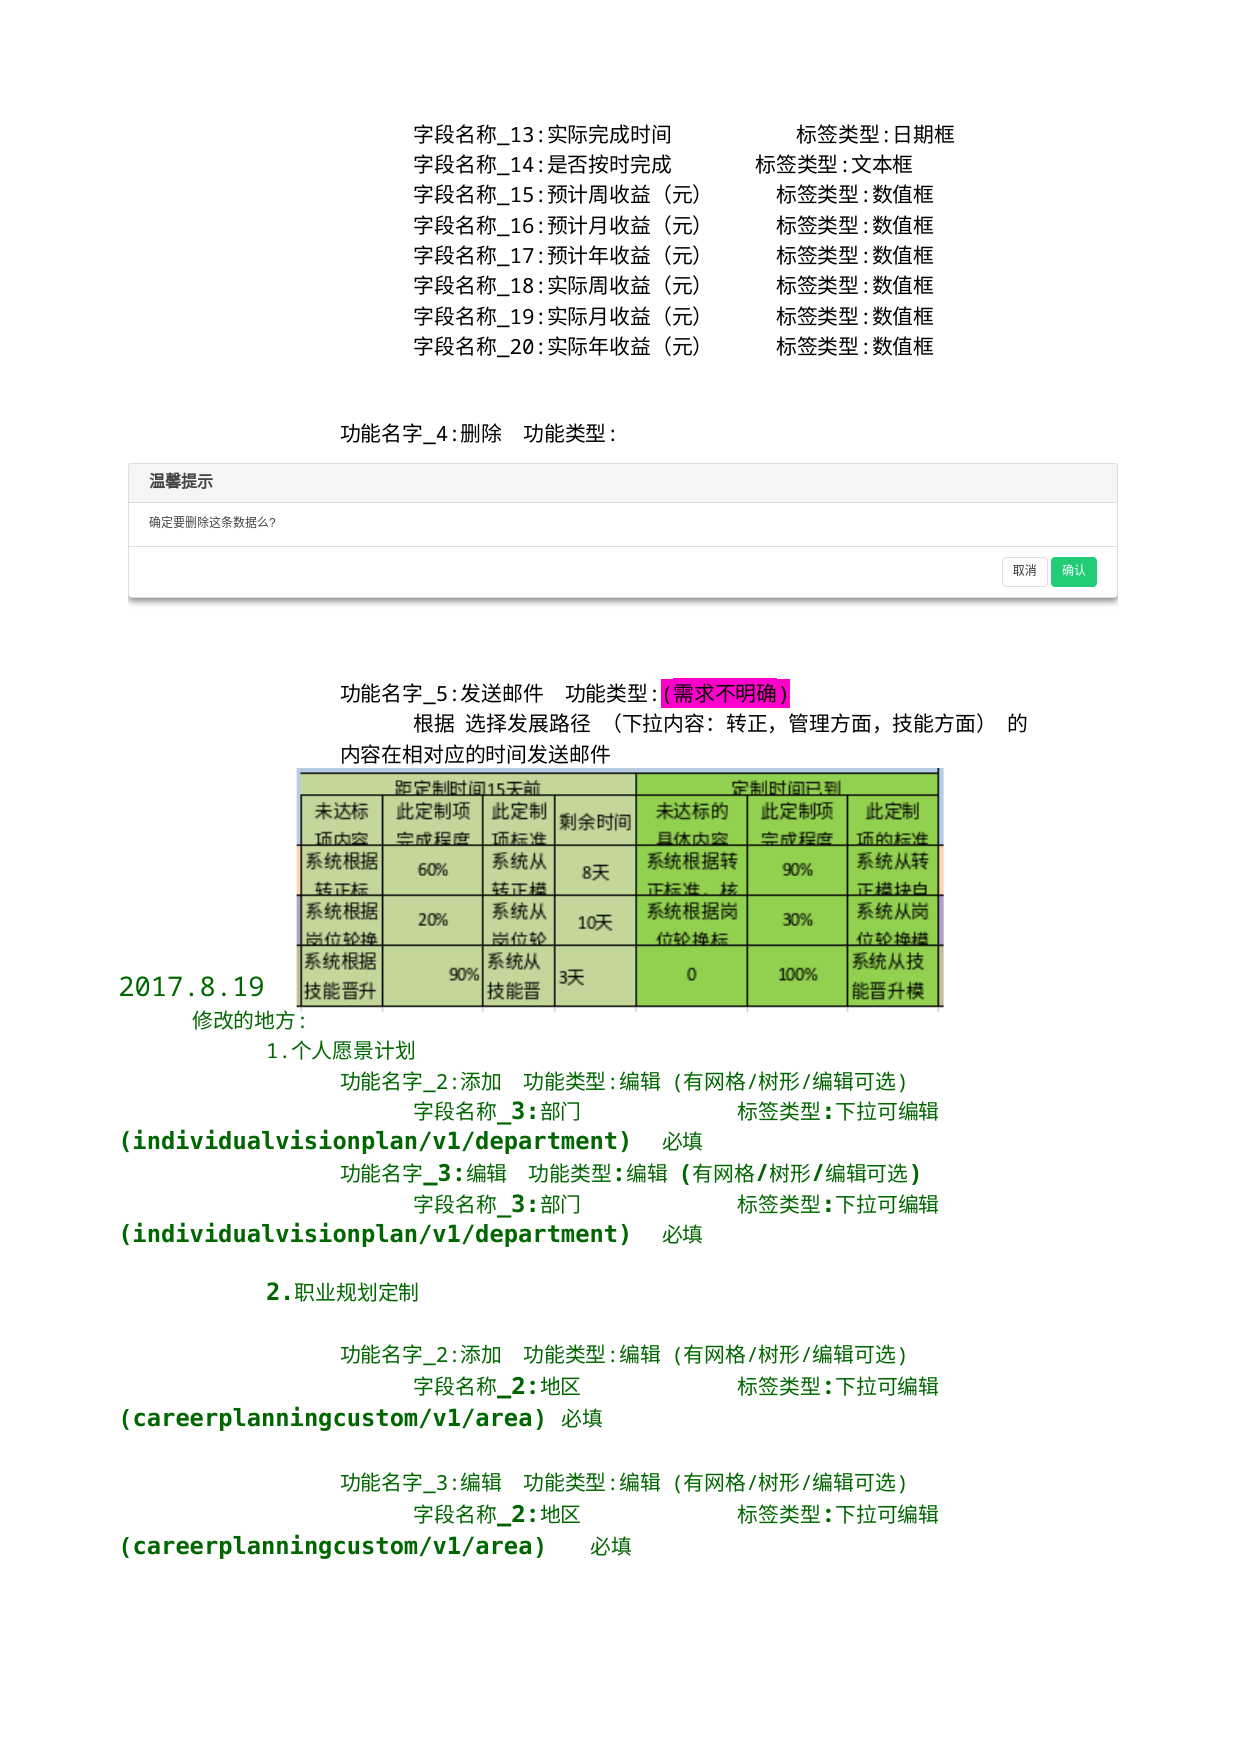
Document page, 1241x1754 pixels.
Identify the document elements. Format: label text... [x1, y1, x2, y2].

picture [296, 768, 944, 1012]
text [944, 967, 1122, 1004]
text 字段名称_13:实际完成时间 标签类型:日期框 [118, 118, 1122, 148]
text 功能名字_2:添加 功能类型:编辑 (有网格/树形/编辑可选) [118, 1339, 1122, 1369]
text 字段名称_15:预计周收益（元） 标签类型:数值框 [118, 179, 1122, 209]
picture [118, 447, 1123, 649]
text 字段名称_2:地区 标签类型:下拉可编辑(careerplanningcustom/v1/area) 必填 [118, 1369, 1122, 1434]
text 功能名字_3:编辑 功能类型:编辑 (有网格/树形/编辑可选) [118, 1156, 1122, 1188]
text 字段名称_2:地区 标签类型:下拉可编辑(careerplanningcustom/v1/area) 必填 [118, 1497, 1122, 1561]
text 字段名称_3:部门 标签类型:下拉可编辑(individualvisionplan/v1/department) 必填 [118, 1188, 1122, 1248]
text 字段名称_18:实际周收益（元） 标签类型:数值框 [118, 270, 1122, 300]
text 2.职业规划定制 [118, 1276, 1122, 1306]
text 字段名称_19:实际月收益（元） 标签类型:数值框 [118, 300, 1122, 330]
text 功能名字_2:添加 功能类型:编辑 (有网格/树形/编辑可选) [118, 1065, 1122, 1095]
text 功能名字_5:发送邮件 功能类型:(需求不明确) [118, 677, 1122, 708]
text 修改的地方: [118, 1004, 1122, 1034]
text 字段名称_16:预计月收益（元） 标签类型:数值框 [118, 209, 1122, 239]
text 字段名称_3:部门 标签类型:下拉可编辑(individualvisionplan/v1/department) 必填 [118, 1095, 1122, 1156]
text 内容在相对应的时间发送邮件 [118, 738, 1122, 768]
text 功能名字_3:编辑 功能类型:编辑 (有网格/树形/编辑可选) [118, 1466, 1122, 1497]
text 1.个人愿景计划 [118, 1034, 1122, 1065]
text 字段名称_20:实际年收益（元） 标签类型:数值框 [118, 330, 1122, 361]
text 字段名称_17:预计年收益（元） 标签类型:数值框 [118, 239, 1122, 270]
text 功能名字_4:删除 功能类型: [118, 417, 1122, 447]
text 字段名称_14:是否按时完成 标签类型:文本框 [118, 148, 1122, 179]
text 2017.8.19 [118, 967, 296, 1004]
text 根据 选择发展路径 （下拉内容：转正，管理方面，技能方面） 的 [118, 708, 1122, 738]
